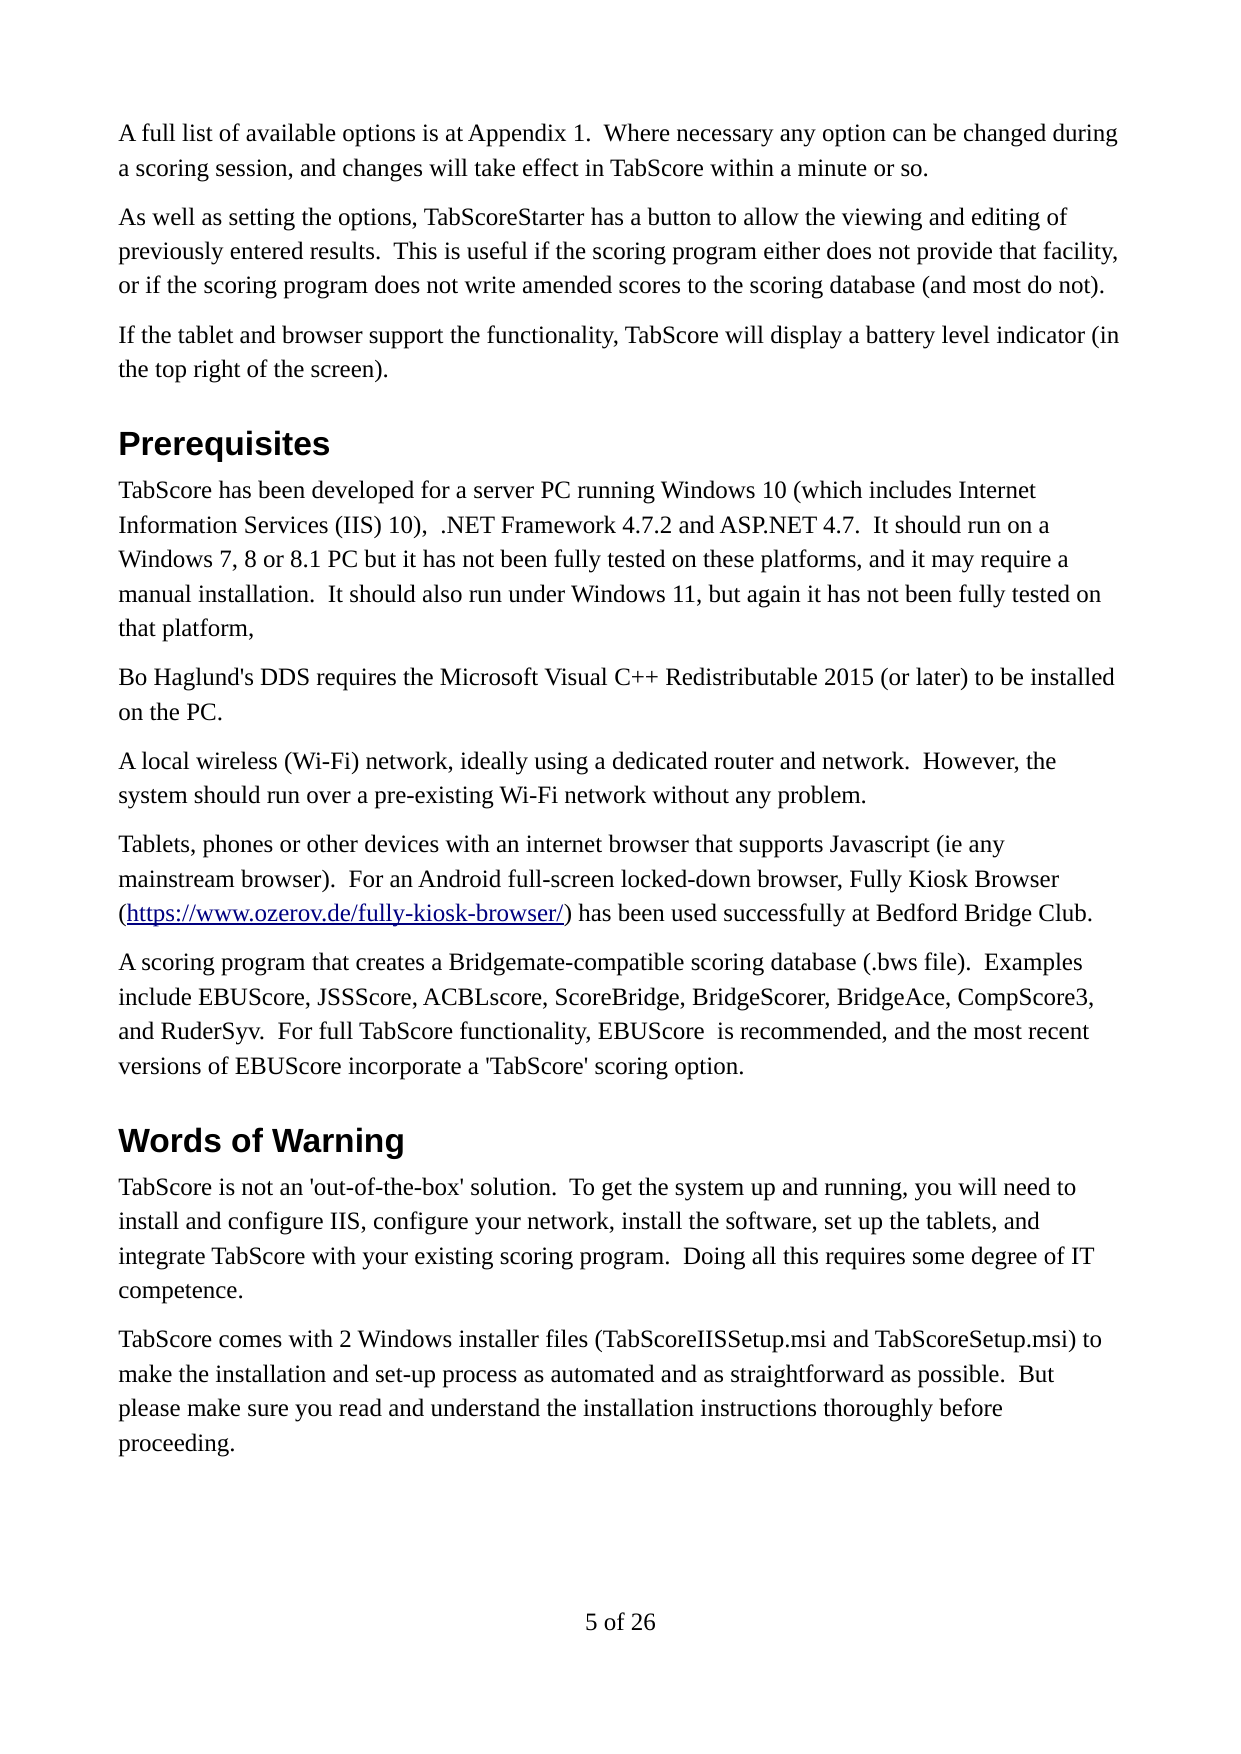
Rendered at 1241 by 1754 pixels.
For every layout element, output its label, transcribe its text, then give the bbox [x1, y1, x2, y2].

text TabScore comes with 2 Windows installer files (TabScoreIISSetup.msi and TabScoreSetup.msi) to make the installation and set-up process as automated and as straightforward as possible. But please make sure you read and understand the installation instructions thoroughly before proceeding. [118, 1324, 1122, 1456]
subtitle Words of Warning [118, 1121, 1122, 1159]
text Tablets, phones or other devices with an internet browser that supports Javascript (ie any mainstream browser). For an Android full-screen locked-down browser, Fully Kiosk Browser (https://www.ozerov.de/fully-kiosk-browser/) has been used successfully at Bedford Bridge Club. [118, 829, 1122, 927]
text If the tablet and browser support the functionality, TabScore will display a battery level indicator (in the top right of the screen). [118, 320, 1122, 383]
text Bo Haglund's DDS requires the Microsoft Visual C++ Redistributable 2015 (or later) to be installed on the PC. [118, 662, 1122, 725]
subtitle Prerequisites [118, 424, 1122, 463]
text TabScore is not an 'out-of-the-box' solution. To get the system up and running, you will need to install and configure IIS, configure your network, install the software, set up the tablets, and integrate TabScore with your existing scoring program. Doing all this requires some degree of IT competence. [118, 1172, 1122, 1304]
text TabScore has been developed for a server PC running Windows 10 (which includes Internet Information Services (IIS) 10), .NET Framework 4.7.2 and ASP.NET 4.7. It should run on a Windows 7, 8 or 8.1 PC but it has not been fully tested on these platforms, and it may require a manual installation. It should also run under Windows 11, but again it has not been fully tested on that platform, [118, 475, 1122, 642]
text As well as setting the options, TabScoreStarter has a button to allow the viewing and editing of previously entered results. This is useful if the scoring program either does not provide that facility, or if the scoring program does not write amended scores to the scoring database (and most do not). [118, 202, 1122, 299]
text A scoring program that creates a Bridgemate-compatible scoring database (.bws file). Examples include EBUScore, JSSScore, ACBLscore, ScoreBridge, BridgeScorer, BridgeAce, CompScore3, and RuderSyv. For full TabScore functionality, EBUScore is recommended, and the most recent versions of EBUScore incorporate a 'TabScore' scoring option. [118, 947, 1122, 1079]
text A full list of available options is at Appendix 1. Where necessary any option can be changed during a scoring session, and changes will take effect in TabScore within a minute or so. [118, 118, 1122, 181]
text A local wireless (Wi-Fi) network, ideally using a dedicated router and network. However, the system should run over a pre-existing Wi-Fi network without any problem. [118, 746, 1122, 809]
